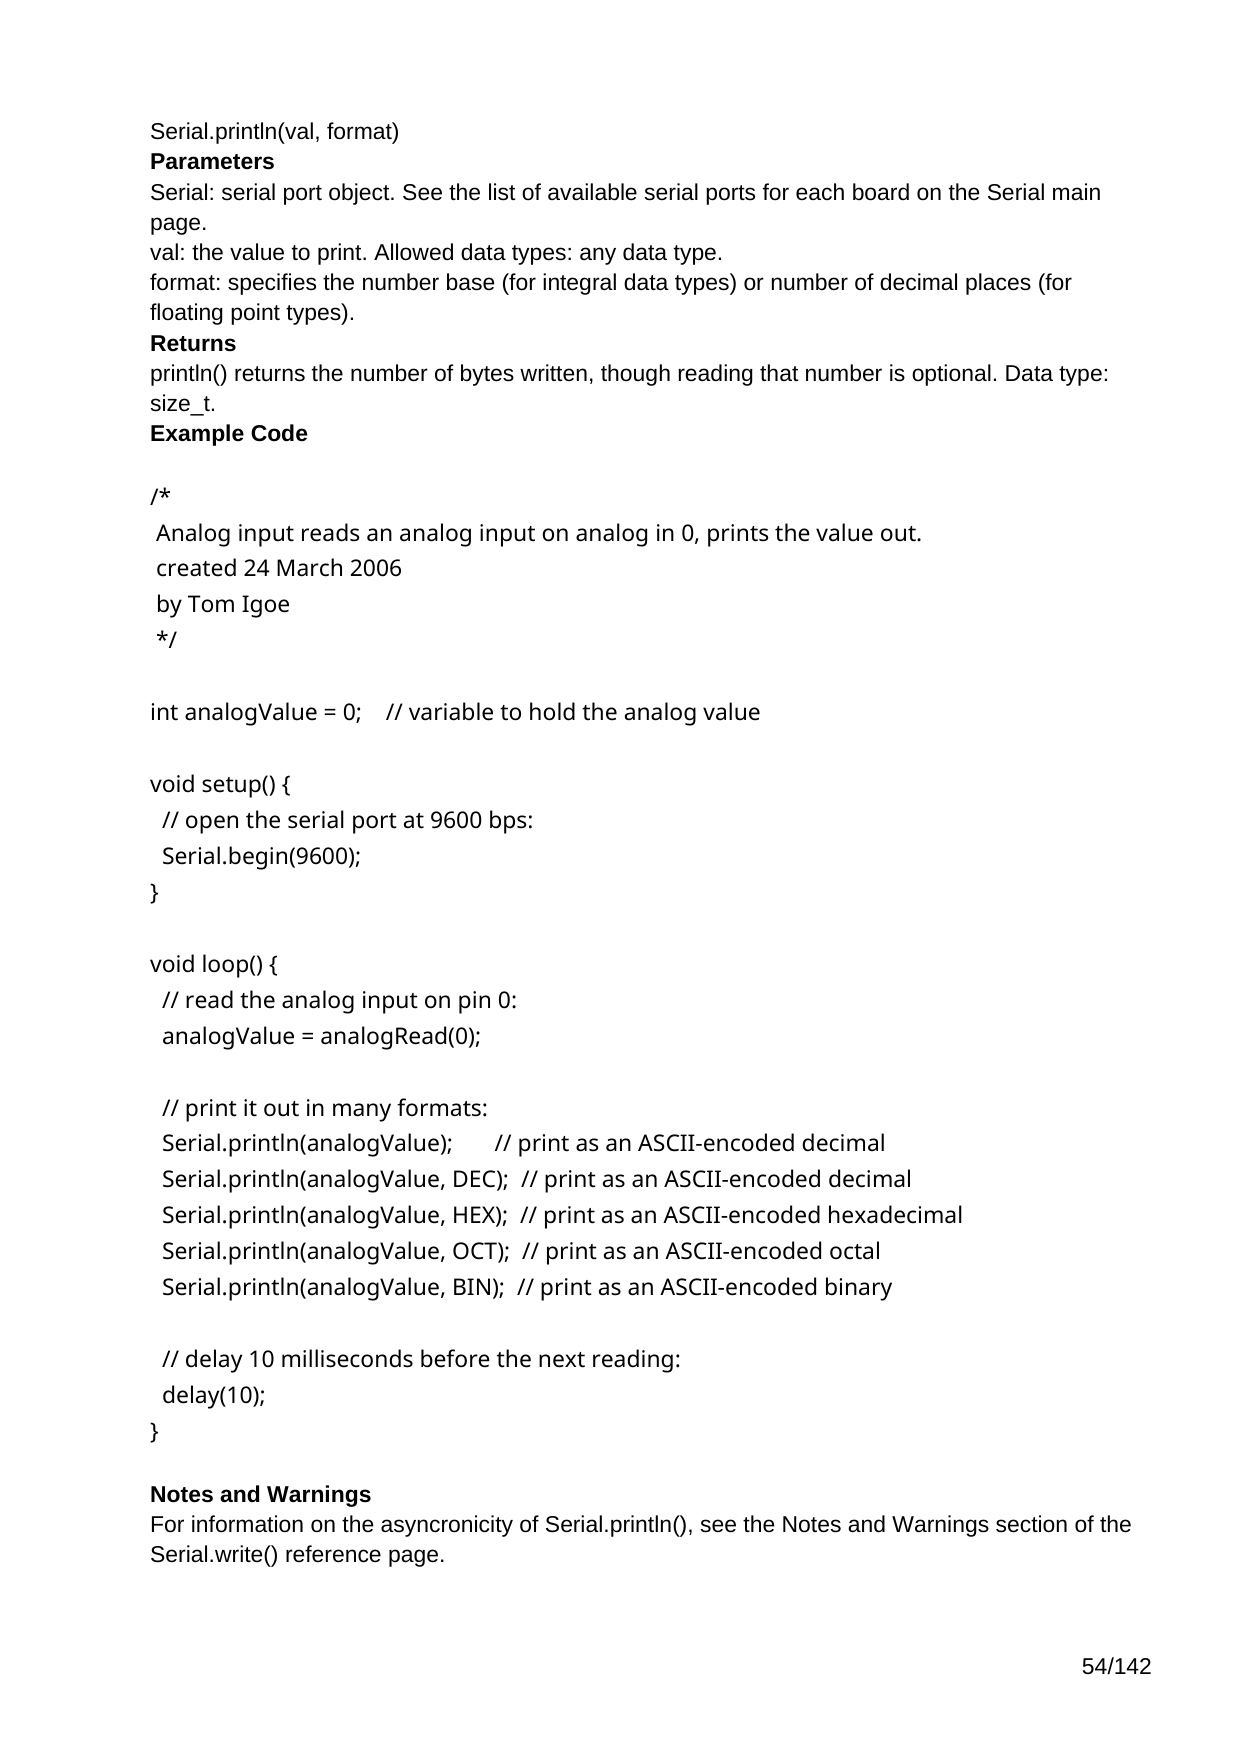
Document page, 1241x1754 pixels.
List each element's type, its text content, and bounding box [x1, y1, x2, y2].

text int analogValue = 0; // variable to hold the analog value [150, 696, 1152, 727]
text Serial.println(analogValue, BIN); // print as an ASCII-encoded binary [150, 1271, 1152, 1302]
text void loop() { [150, 948, 1152, 979]
text } [150, 876, 1152, 907]
text void setup() { [150, 768, 1152, 799]
text // read the analog input on pin 0: [150, 984, 1152, 1015]
text } [150, 1415, 1152, 1446]
text */ [150, 624, 1152, 656]
text // open the serial port at 9600 bps: [150, 804, 1152, 835]
text // delay 10 milliseconds before the next reading: [150, 1343, 1152, 1374]
text Serial: serial port object. See the list of available serial ports for each board on the Serial main page. [150, 178, 1152, 235]
text Serial.println(analogValue, HEX); // print as an ASCII-encoded hexadecimal [150, 1199, 1152, 1231]
text Serial.println(analogValue, OCT); // print as an ASCII-encoded octal [150, 1235, 1152, 1266]
text created 24 March 2006 [150, 552, 1152, 584]
text Notes and Warnings [150, 1481, 1152, 1507]
text Serial.begin(9600); [150, 840, 1152, 871]
text format: specifies the number base (for integral data types) or number of decimal places (for floating point types). [150, 269, 1152, 326]
text val: the value to print. Allowed data types: any data type. [150, 239, 1152, 265]
text Analog input reads an analog input on analog in 0, prints the value out. [150, 516, 1152, 548]
text Serial.println(val, format) [150, 118, 1152, 144]
text // print it out in many formats: [150, 1091, 1152, 1123]
text Serial.println(analogValue, DEC); // print as an ASCII-encoded decimal [150, 1163, 1152, 1194]
text Example Code [150, 420, 1152, 446]
text Serial.println(analogValue); // print as an ASCII-encoded decimal [150, 1127, 1152, 1159]
text delay(10); [150, 1379, 1152, 1410]
text Returns [150, 329, 1152, 356]
text analogValue = analogRead(0); [150, 1019, 1152, 1051]
text println() returns the number of bytes written, though reading that number is optional. Data type: size_t. [150, 360, 1152, 416]
text For information on the asyncronicity of Serial.println(), see the Notes and Warnings section of the Serial.write() reference page. [150, 1511, 1152, 1568]
text /* [150, 481, 1152, 512]
text by Tom Igoe [150, 588, 1152, 619]
text Parameters [150, 148, 1152, 174]
